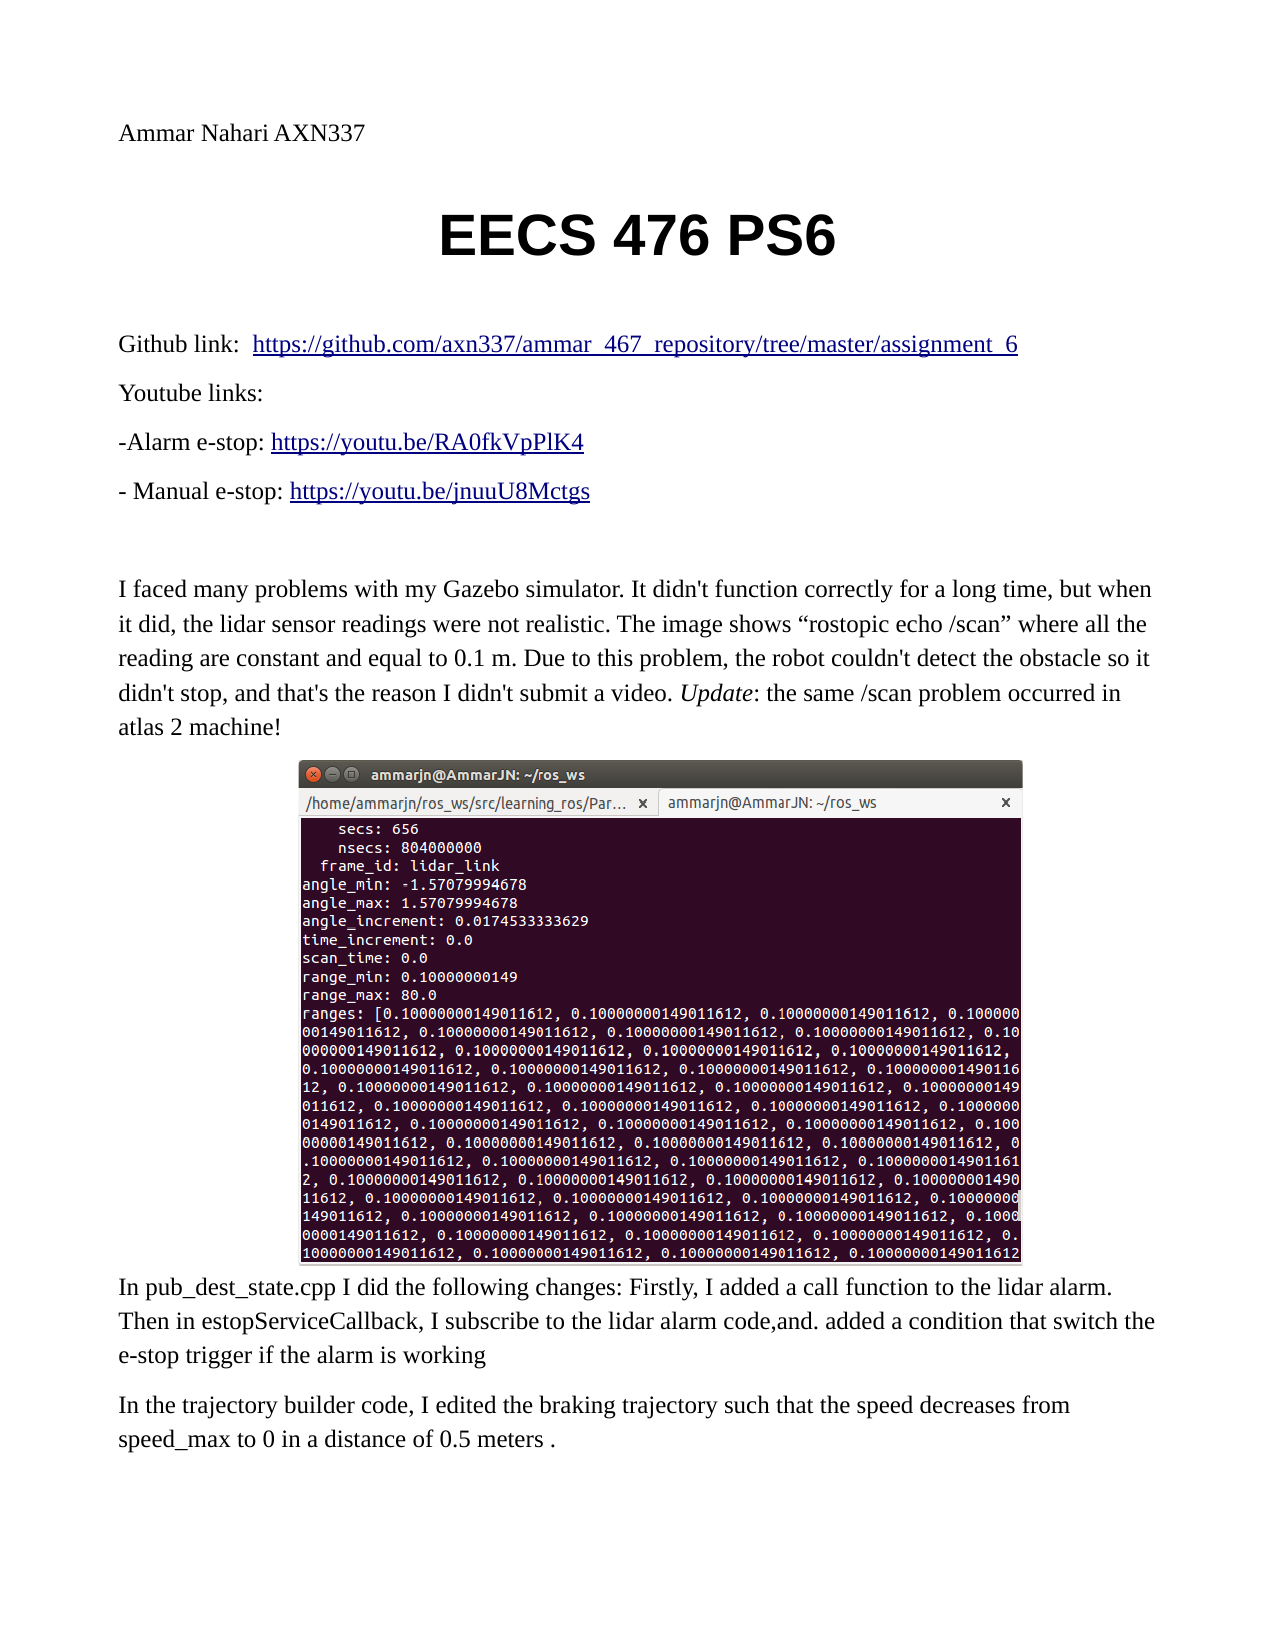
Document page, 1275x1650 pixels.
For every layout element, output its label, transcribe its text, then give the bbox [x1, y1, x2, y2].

text In pub_dest_state.cpp I did the following changes: Firstly, I added a call function to the lidar alarm. Then in estopServiceCallback, I subscribe to the lidar alarm code,and. added a condition that switch the e-stop trigger if the alarm is working [118, 762, 1157, 1369]
text Ammar Nahari AXN337 [118, 118, 1157, 147]
text In the trajectory builder code, I edited the braking trajectory such that the speed decreases from speed_max to 0 in a distance of 0.5 meters . [118, 1390, 1157, 1453]
text -Alarm e-stop: https://youtu.be/RA0fkVpPlK4 [118, 427, 1157, 456]
picture [298, 760, 1023, 1266]
title EECS 476 PS6 [118, 201, 1157, 268]
text Github link: https://github.com/axn337/ammar_467_repository/tree/master/assignment_6 [118, 329, 1157, 358]
text - Manual e-stop: https://youtu.be/jnuuU8Mctgs [118, 476, 1157, 505]
text I faced many problems with my Gazebo simulator. It didn't function correctly for a long time, but when it did, the lidar sensor readings were not realistic. The image shows “rostopic echo /scan” where all the reading are constant and equal to 0.1 m. Due to this problem, the robot couldn't detect the obstacle so it didn't stop, and that's the reason I didn't submit a video. Update: the same /scan problem occurred in atlas 2 machine! [118, 574, 1157, 741]
text Youtube links: [118, 378, 1157, 407]
